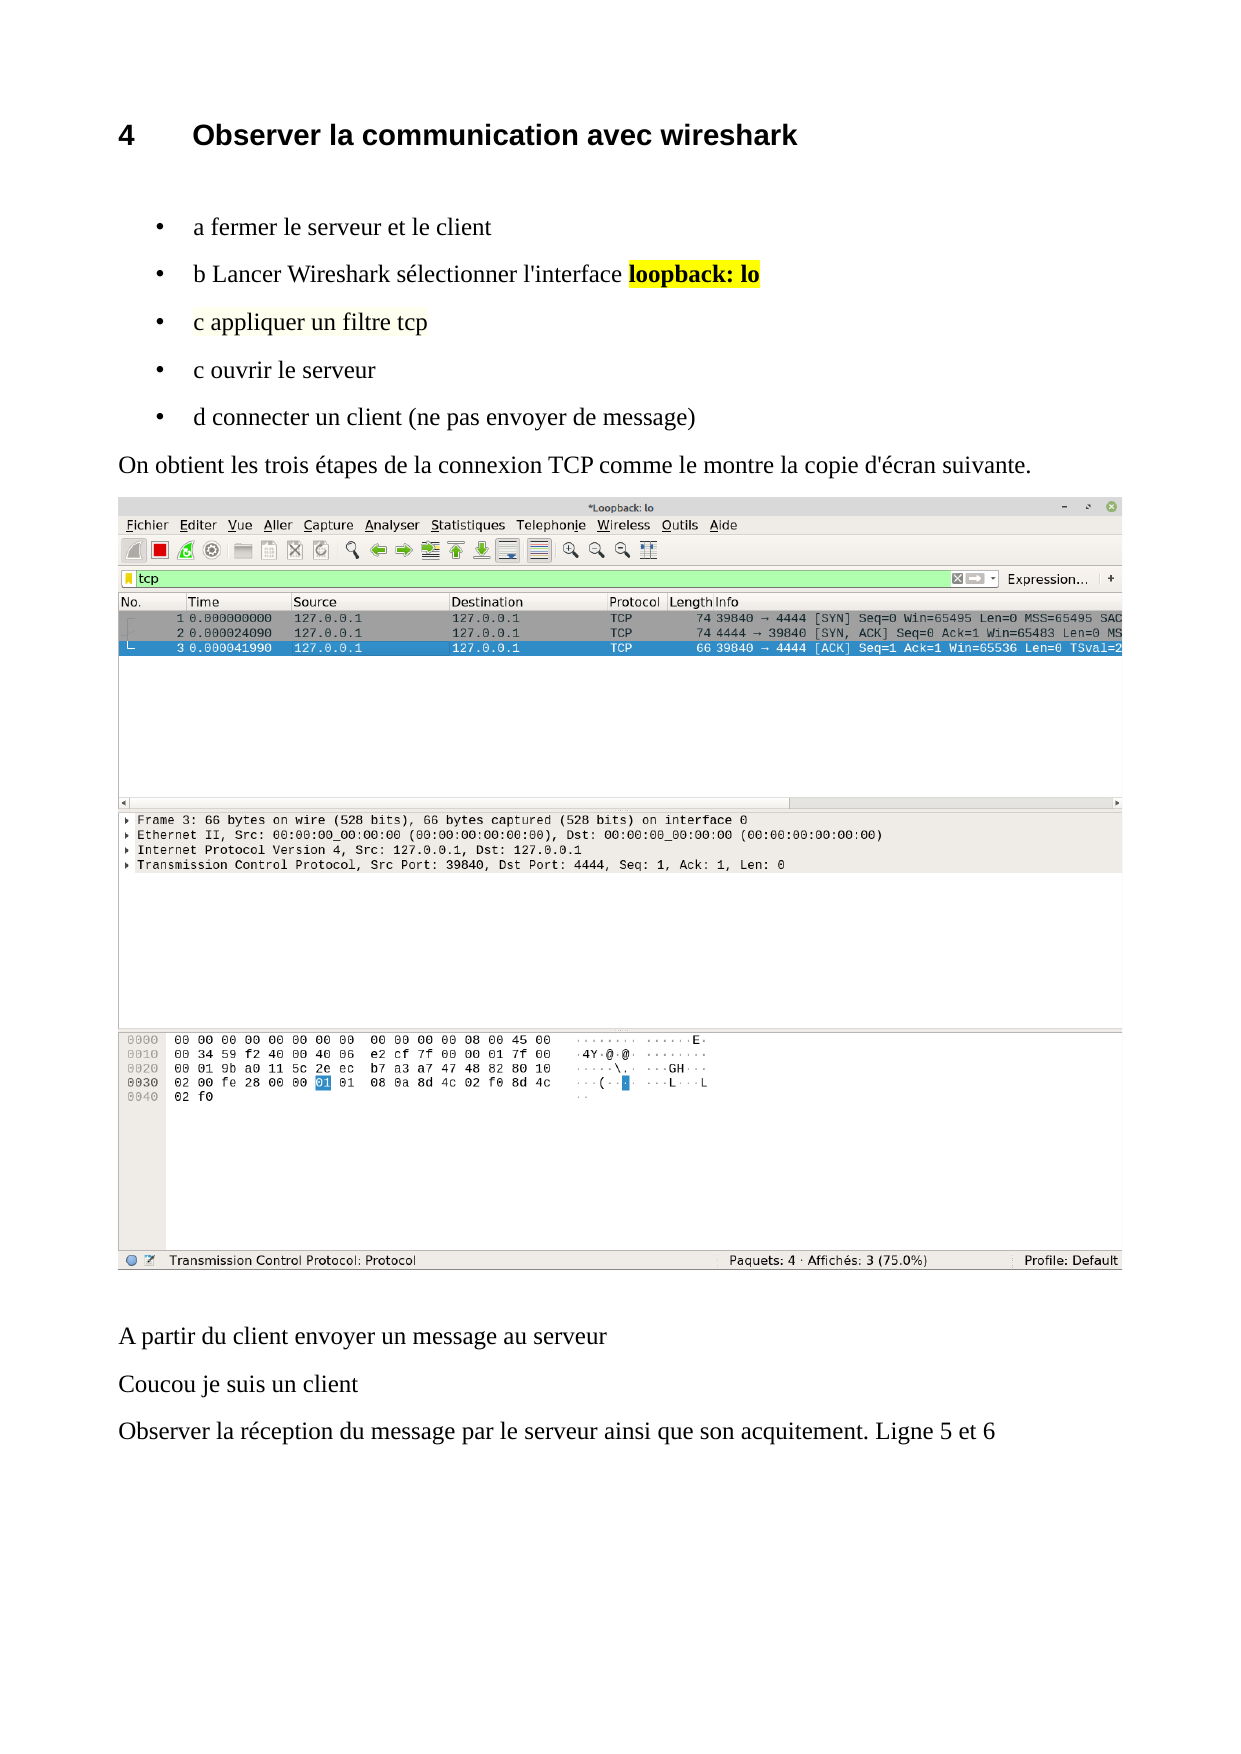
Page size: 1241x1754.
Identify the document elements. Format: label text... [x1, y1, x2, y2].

text On obtient les trois étapes de la connexion TCP comme le montre la copie d'écran suivante. [118, 450, 1122, 479]
list d connecter un client (ne pas envoyer de message) [156, 402, 1122, 431]
list b Lancer Wireshark sélectionner l'interface loopback: lo [156, 259, 1122, 288]
text A partir du client envoyer un message au serveur [118, 1321, 1122, 1350]
list c ouvrir le serveur [156, 355, 1122, 383]
text Coucou je suis un client [118, 1369, 1122, 1398]
list c appliquer un filtre tcp [156, 307, 1122, 336]
text Observer la réception du message par le serveur ainsi que son acquitement. Ligne 5 et 6 [118, 1416, 1122, 1445]
subtitle Observer la communication avec wireshark [118, 118, 1122, 152]
picture [118, 497, 1123, 1270]
list a fermer le serveur et le client [156, 212, 1122, 241]
